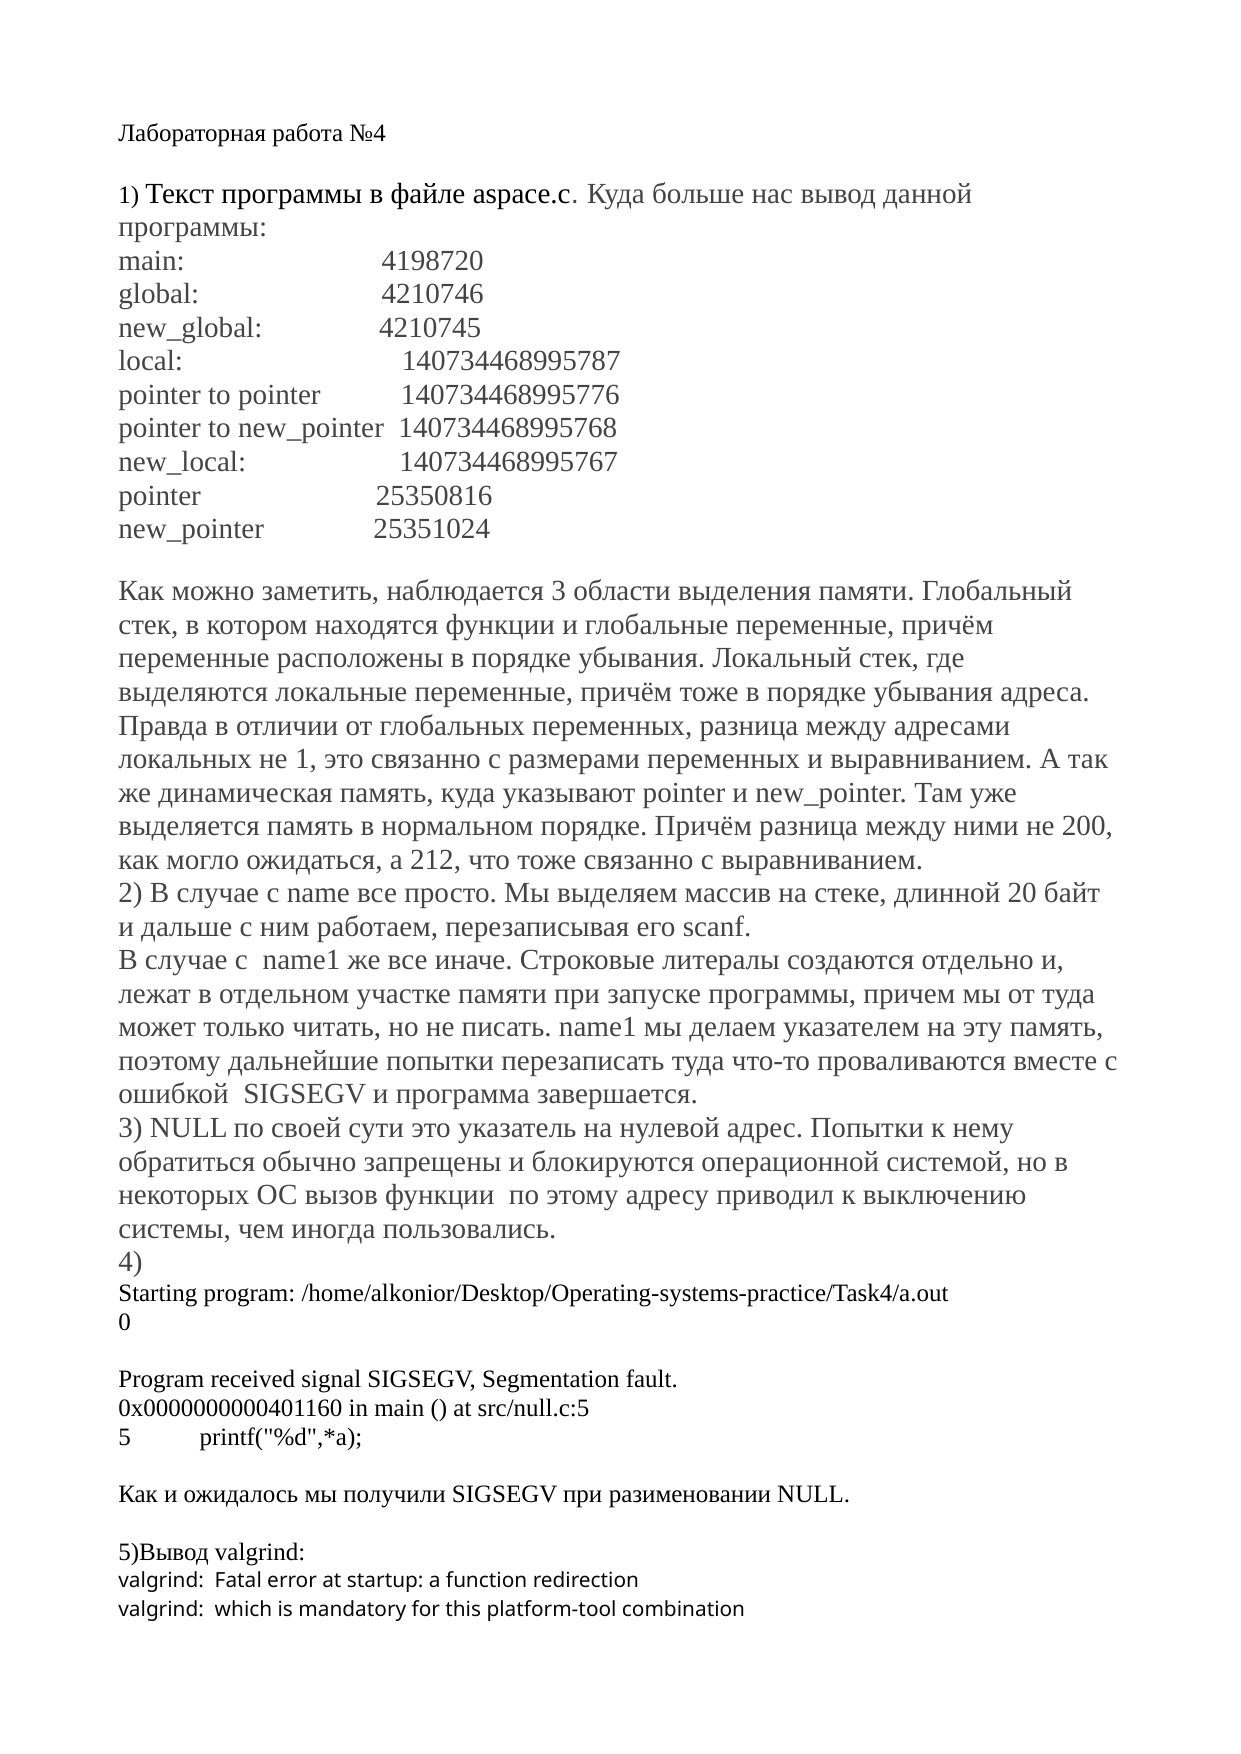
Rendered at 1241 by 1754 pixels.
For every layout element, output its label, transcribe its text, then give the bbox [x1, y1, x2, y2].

text Как и ожидалось мы получили SIGSEGV при разименовании NULL. [118, 1479, 1122, 1508]
text global: 4210746 [118, 276, 1122, 310]
text new_local: 140734468995767 [118, 444, 1122, 478]
text new_global: 4210745 [118, 310, 1122, 343]
text 1) Текст программы в файле aspace.c. Куда больше нас вывод данной программы: [118, 176, 1122, 243]
text Program received signal SIGSEGV, Segmentation fault. [118, 1364, 1122, 1393]
text В случае с name1 же все иначе. Строковые литералы создаются отдельно и, лежат в отдельном участке памяти при запуске программы, причем мы от туда может только читать, но не писать. name1 мы делаем указателем на эту память, поэтому дальнейшие попытки перезаписать туда что-то проваливаются вместе с ошибкой SIGSEGV и программа завершается. [118, 942, 1122, 1110]
text 0x0000000000401160 in main () at src/null.c:5 [118, 1393, 1122, 1422]
text pointer to new_pointer 140734468995768 [118, 411, 1122, 444]
text 5 printf("%d",*a); [118, 1422, 1122, 1450]
text new_pointer 25351024 [118, 511, 1122, 545]
text main: 4198720 [118, 243, 1122, 276]
text Starting program: /home/alkonior/Desktop/Operating-systems-practice/Task4/a.out [118, 1278, 1122, 1307]
text Лабораторная работа №4 [118, 118, 1122, 147]
text 2) В случае с name все просто. Мы выделяем массив на стеке, длинной 20 байт и дальше с ним работаем, перезаписывая его scanf. [118, 875, 1122, 942]
text Как можно заметить, наблюдается 3 области выделения памяти. Глобальный стек, в котором находятся функции и глобальные переменные, причём переменные расположены в порядке убывания. Локальный стек, где выделяются локальные переменные, причём тоже в порядке убывания адреса. Правда в отличии от глобальных переменных, разница между адресами локальных не 1, это связанно с размерами переменных и выравниванием. А так же динамическая память, куда указывают pointer и new_pointer. Там уже выделяется память в нормальном порядке. Причём разница между ними не 200, как могло ожидаться, а 212, что тоже связанно с выравниванием. [118, 573, 1122, 875]
text 5)Вывод valgrind: [118, 1537, 1122, 1565]
text 0 [118, 1307, 1122, 1335]
text 3) NULL по своей сути это указатель на нулевой адрес. Попытки к нему обратиться обычно запрещены и блокируются операционной системой, но в некоторых ОС вызов функции по этому адресу приводил к выключению системы, чем иногда пользовались. [118, 1110, 1122, 1244]
text 4) [118, 1244, 1122, 1278]
text valgrind: Fatal error at startup: a function redirection valgrind: which is mandatory for this platform-tool combination [118, 1565, 1122, 1622]
text local: 140734468995787 [118, 343, 1122, 377]
text pointer 25350816 [118, 478, 1122, 511]
text pointer to pointer 140734468995776 [118, 377, 1122, 411]
